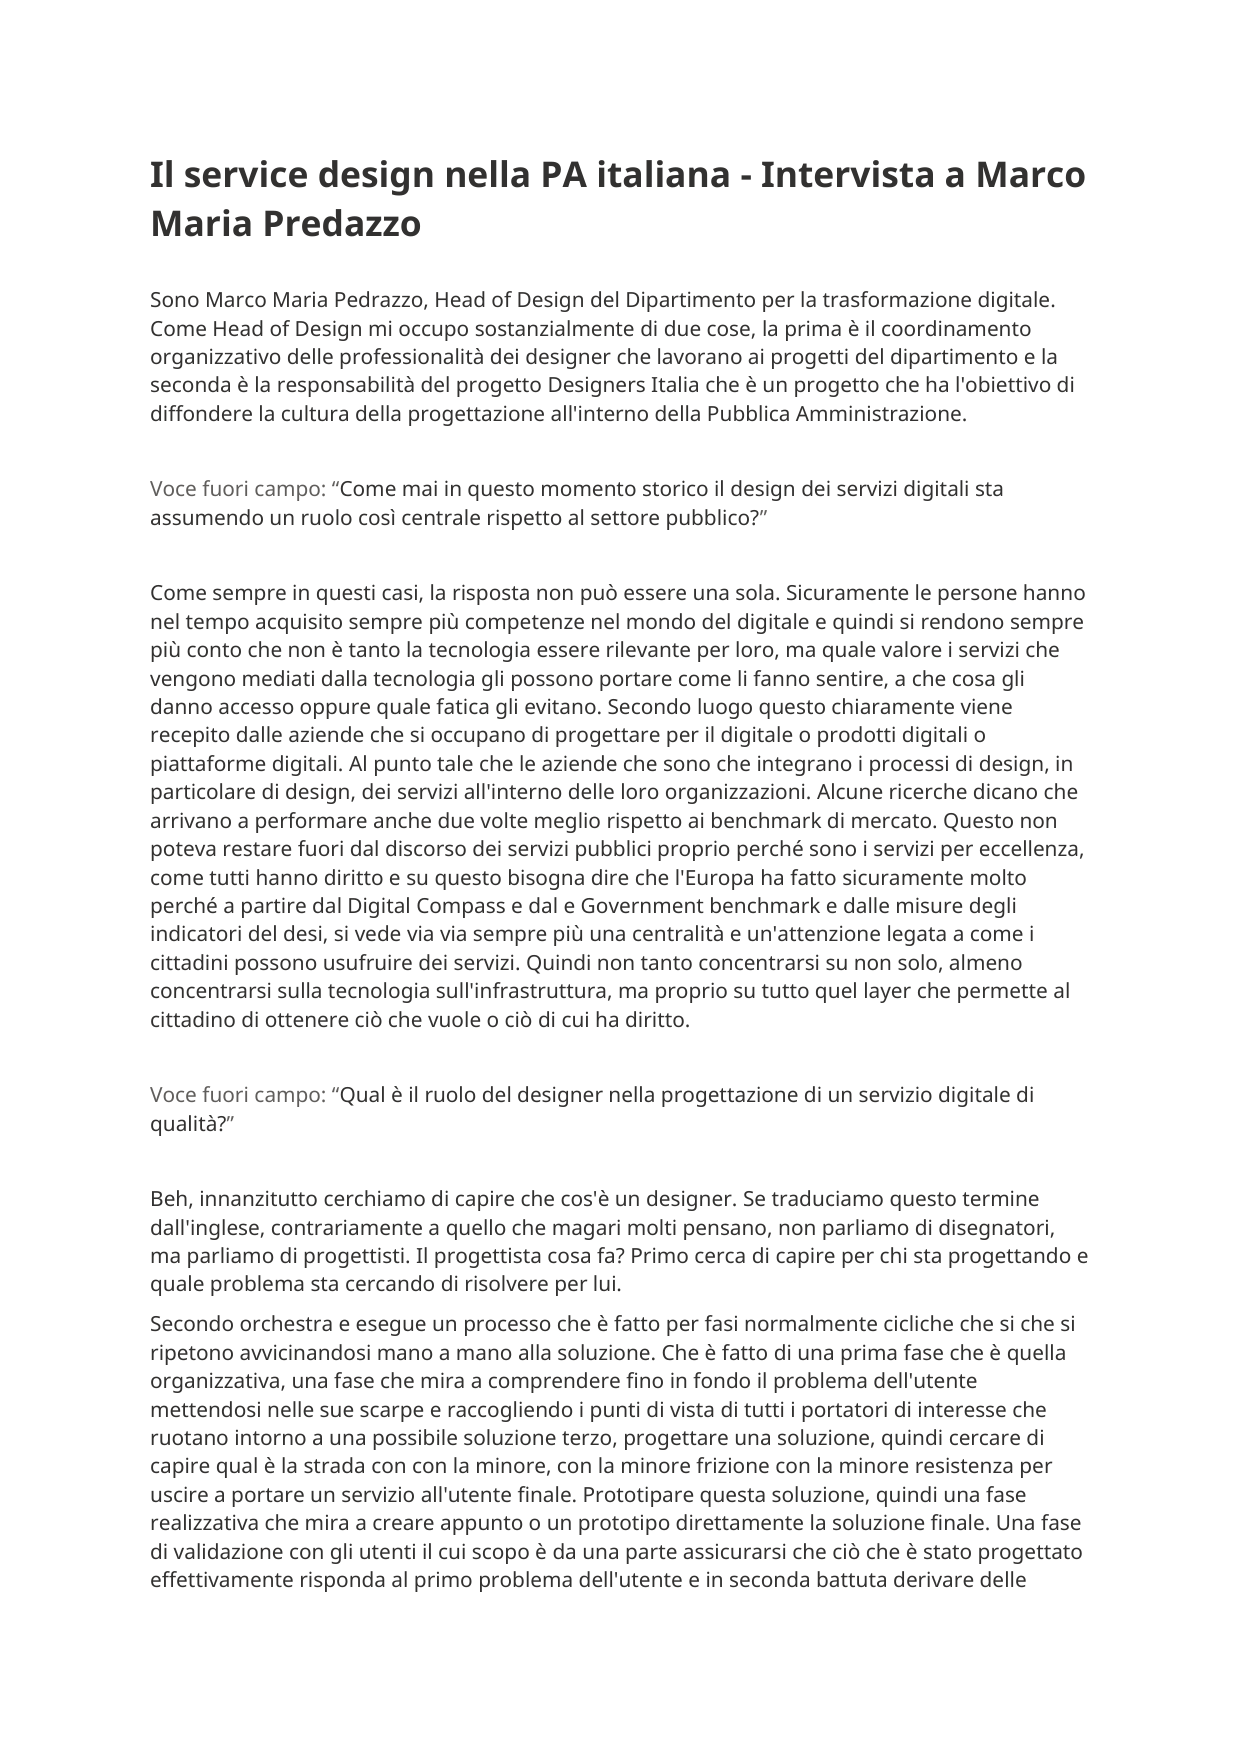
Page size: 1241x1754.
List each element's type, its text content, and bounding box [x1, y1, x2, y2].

text Il service design nella PA italiana - Intervista a Marco Maria Predazzo [150, 150, 1090, 246]
text Voce fuori campo: “Come mai in questo momento storico il design dei servizi digitali sta assumendo un ruolo così centrale rispetto al settore pubblico?” [150, 474, 1090, 531]
text Voce fuori campo: “Qual è il ruolo del designer nella progettazione di un servizio digitale di qualità?” [150, 1080, 1090, 1137]
text Beh, innanzitutto cerchiamo di capire che cos'è un designer. Se traduciamo questo termine dall'inglese, contrariamente a quello che magari molti pensano, non parliamo di disegnatori, ma parliamo di progettisti. Il progettista cosa fa? Primo cerca di capire per chi sta progettando e quale problema sta cercando di risolvere per lui. [150, 1184, 1090, 1298]
text Come sempre in questi casi, la risposta non può essere una sola. Sicuramente le persone hanno nel tempo acquisito sempre più competenze nel mondo del digitale e quindi si rendono sempre più conto che non è tanto la tecnologia essere rilevante per loro, ma quale valore i servizi che vengono mediati dalla tecnologia gli possono portare come li fanno sentire, a che cosa gli danno accesso oppure quale fatica gli evitano. Secondo luogo questo chiaramente viene recepito dalle aziende che si occupano di progettare per il digitale o prodotti digitali o piattaforme digitali. Al punto tale che le aziende che sono che integrano i processi di design, in particolare di design, dei servizi all'interno delle loro organizzazioni. Alcune ricerche dicano che arrivano a performare anche due volte meglio rispetto ai benchmark di mercato. Questo non poteva restare fuori dal discorso dei servizi pubblici proprio perché sono i servizi per eccellenza, come tutti hanno diritto e su questo bisogna dire che l'Europa ha fatto sicuramente molto perché a partire dal Digital Compass e dal e Government benchmark e dalle misure degli indicatori del desi, si vede via via sempre più una centralità e un'attenzione legata a come i cittadini possono usufruire dei servizi. Quindi non tanto concentrarsi su non solo, almeno concentrarsi sulla tecnologia sull'infrastruttura, ma proprio su tutto quel layer che permette al cittadino di ottenere ciò che vuole o ciò di cui ha diritto. [150, 578, 1090, 1033]
text Secondo orchestra e esegue un processo che è fatto per fasi normalmente cicliche che si che si ripetono avvicinandosi mano a mano alla soluzione. Che è fatto di una prima fase che è quella organizzativa, una fase che mira a comprendere fino in fondo il problema dell'utente mettendosi nelle sue scarpe e raccogliendo i punti di vista di tutti i portatori di interesse che ruotano intorno a una possibile soluzione terzo, progettare una soluzione, quindi cercare di capire qual è la strada con con la minore, con la minore frizione con la minore resistenza per uscire a portare un servizio all'utente finale. Prototipare questa soluzione, quindi una fase realizzativa che mira a creare appunto o un prototipo direttamente la soluzione finale. Una fase di validazione con gli utenti il cui scopo è da una parte assicurarsi che ciò che è stato progettato effettivamente risponda al primo problema dell'utente e in seconda battuta derivare delle [150, 1309, 1090, 1594]
text Sono Marco Maria Pedrazzo, Head of Design del Dipartimento per la trasformazione digitale. Come Head of Design mi occupo sostanzialmente di due cose, la prima è il coordinamento organizzativo delle professionalità dei designer che lavorano ai progetti del dipartimento e la seconda è la responsabilità del progetto Designers Italia che è un progetto che ha l'obiettivo di diffondere la cultura della progettazione all'interno della Pubblica Amministrazione. [150, 257, 1090, 427]
